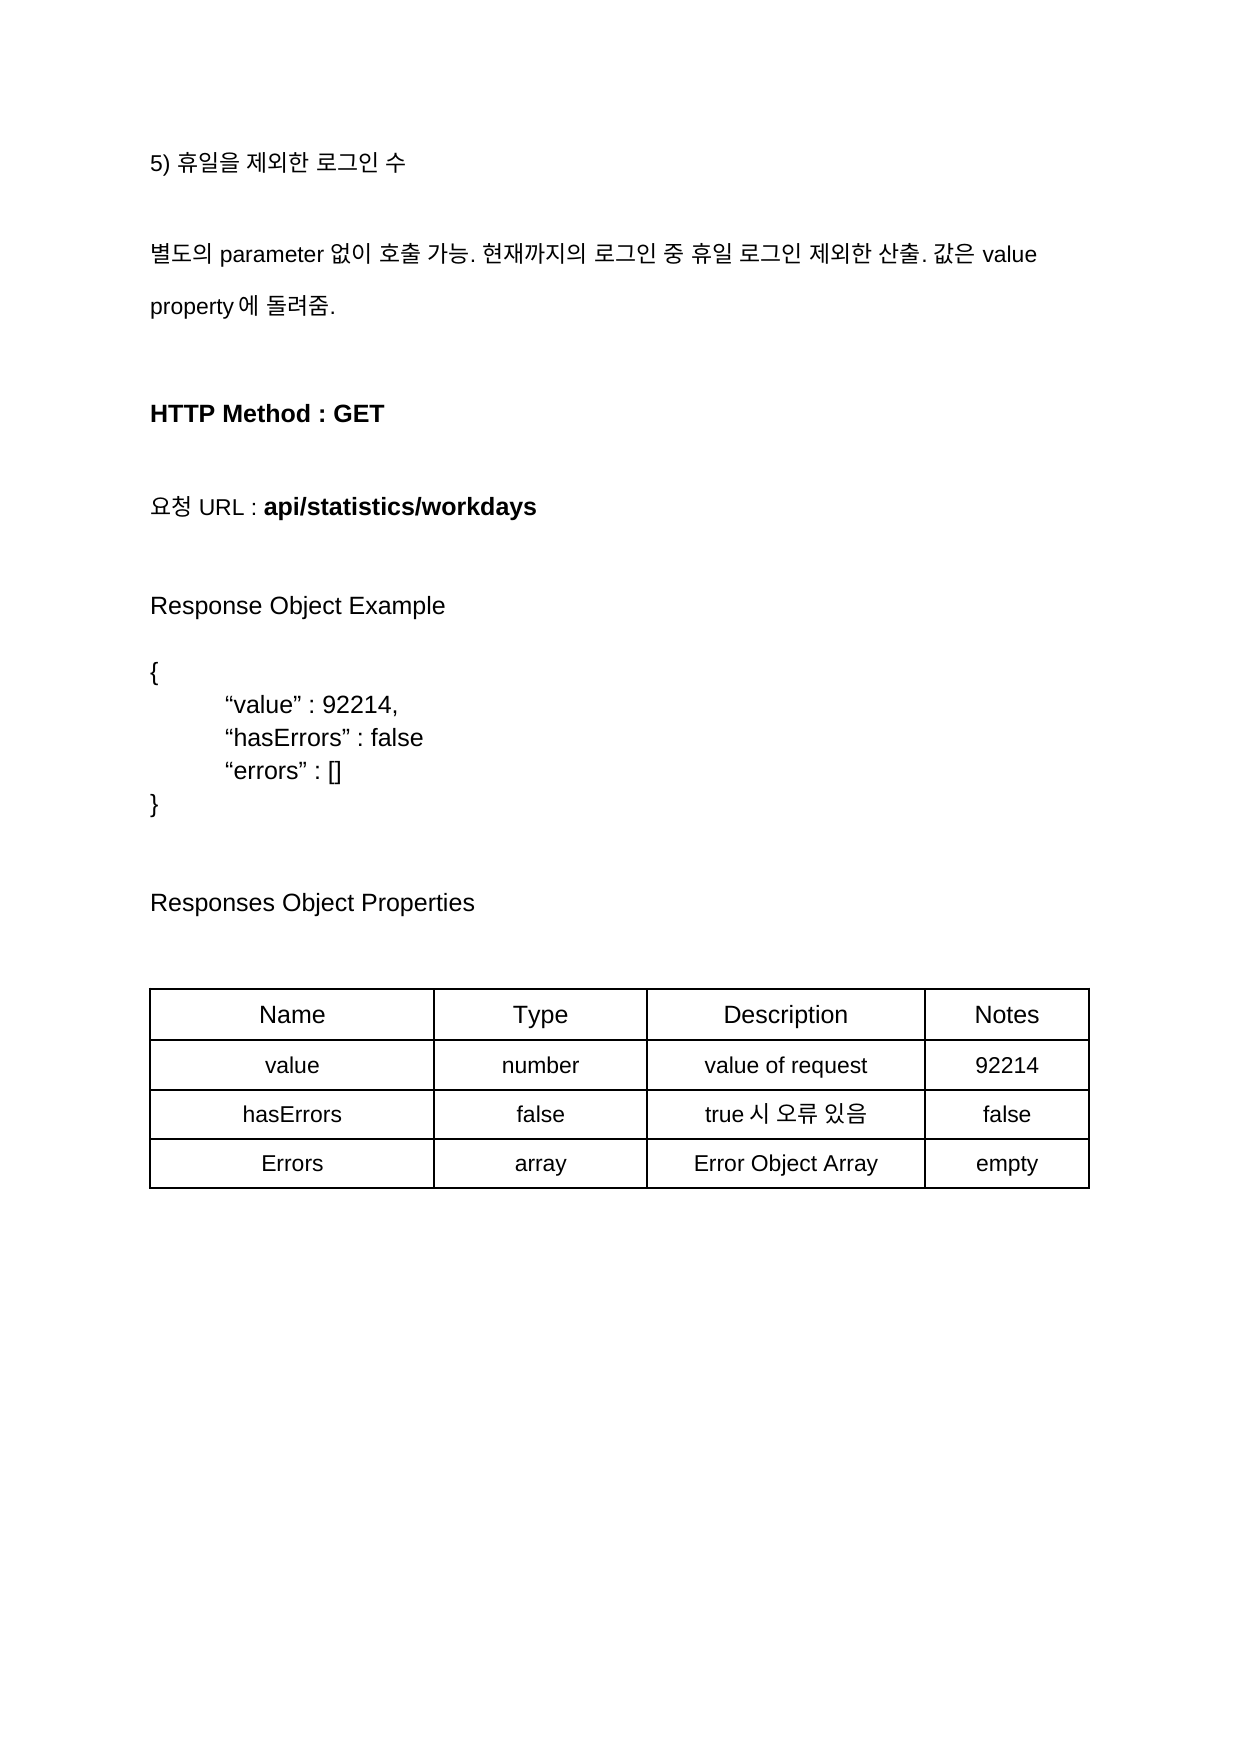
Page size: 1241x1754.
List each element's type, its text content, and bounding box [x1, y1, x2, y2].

table_header Type [435, 990, 646, 1039]
table_header Notes [926, 990, 1088, 1039]
text } [150, 789, 1090, 818]
table_header Name [151, 990, 433, 1039]
table_cell 92214 [926, 1041, 1088, 1088]
text property에 돌려줌. [150, 293, 1090, 320]
table_cell value [151, 1041, 433, 1088]
text Response Object Example [150, 591, 1090, 620]
text “value” : 92214, [150, 690, 1090, 719]
table_cell false [926, 1091, 1088, 1138]
text 요청 URL : api/statistics/workdays [150, 492, 1090, 521]
text “errors” : [] [150, 756, 1090, 785]
table_cell number [435, 1041, 646, 1088]
table_cell false [435, 1091, 646, 1138]
text 별도의 parameter 없이 호출 가능. 현재까지의 로그인 중 휴일 로그인 제외한 산출. 값은 value [150, 241, 1090, 267]
table_cell Error Object Array [648, 1140, 924, 1187]
text Responses Object Properties [150, 888, 1090, 917]
table_cell true시 오류 있음 [648, 1091, 924, 1138]
table_cell Errors [151, 1140, 433, 1187]
table_cell hasErrors [151, 1091, 433, 1138]
table_cell empty [926, 1140, 1088, 1187]
text HTTP Method : GET [150, 399, 1090, 427]
text 5) 휴일을 제외한 로그인 수 [150, 150, 1090, 176]
text { [150, 657, 1090, 686]
table_header Description [648, 990, 924, 1039]
table_cell array [435, 1140, 646, 1187]
table_cell value of request [648, 1041, 924, 1088]
text “hasErrors” : false [150, 723, 1090, 752]
